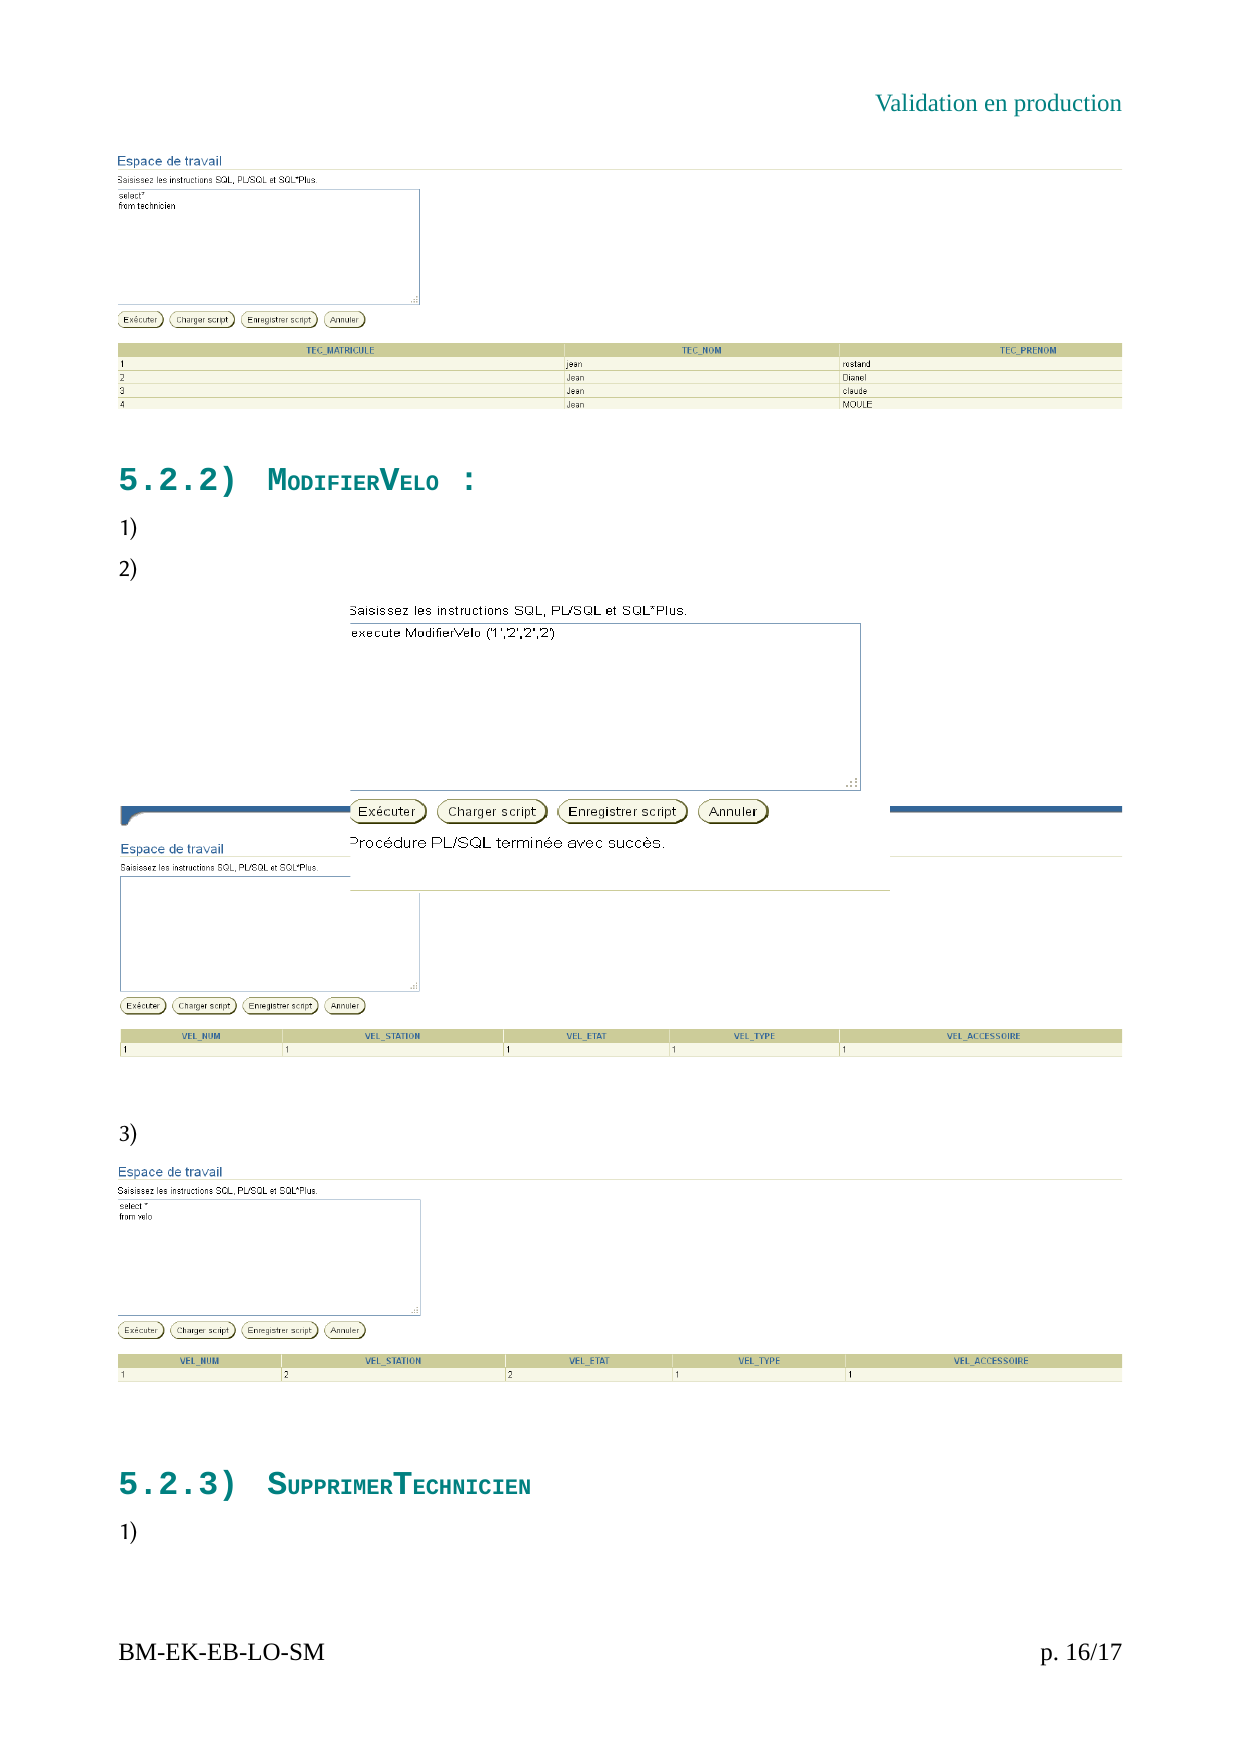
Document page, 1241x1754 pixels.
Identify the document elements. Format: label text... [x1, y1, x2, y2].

text 1) [118, 513, 1122, 541]
picture [118, 1160, 1123, 1401]
subtitle SupprimerTechnicien [118, 1467, 1122, 1504]
text 1) [118, 1517, 1122, 1546]
picture [118, 146, 1123, 409]
text 3) [118, 1119, 1122, 1148]
subtitle ModifierVelo : [118, 463, 1122, 500]
picture [118, 595, 1123, 1079]
text 2) [118, 554, 1122, 582]
